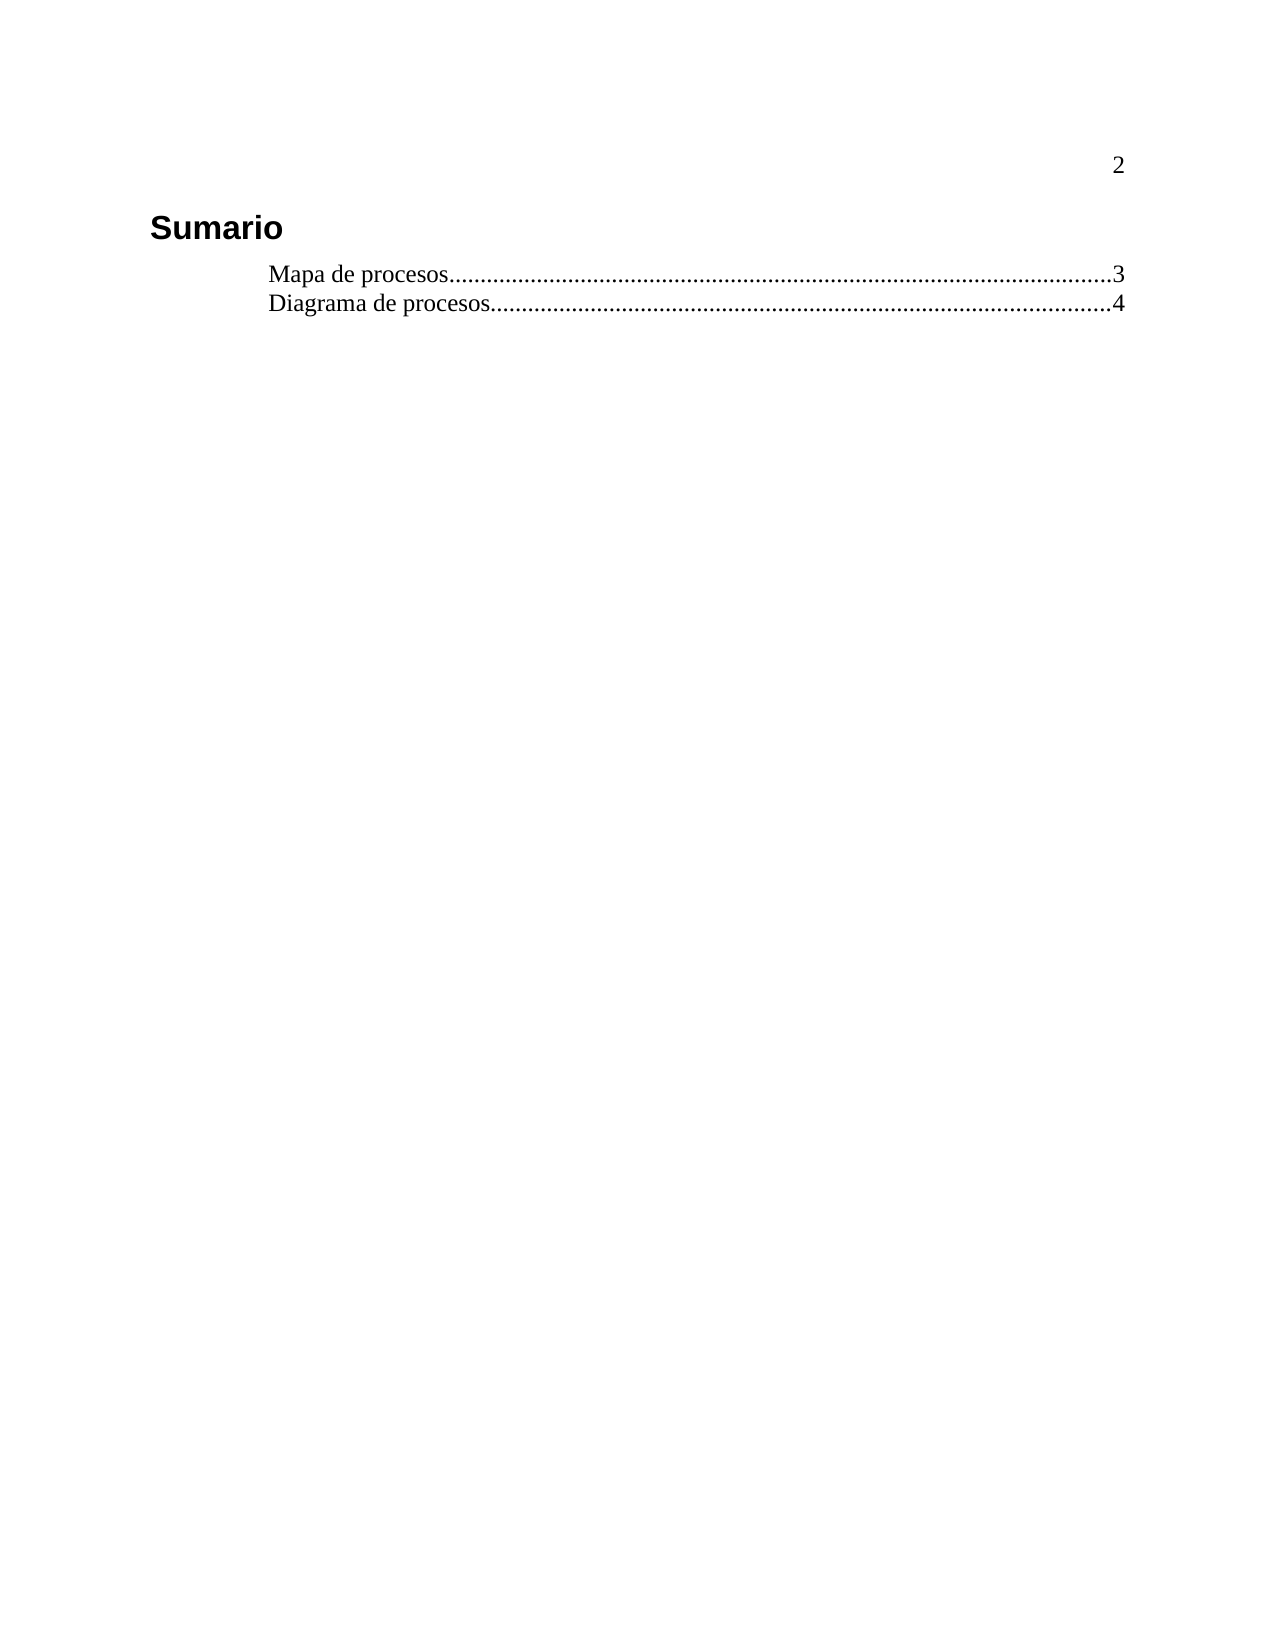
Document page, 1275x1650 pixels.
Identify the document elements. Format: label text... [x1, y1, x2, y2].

subtitle Sumario [150, 208, 1125, 247]
text Diagrama de procesos 4 [268, 288, 1125, 317]
text Mapa de procesos 3 [268, 259, 1125, 288]
